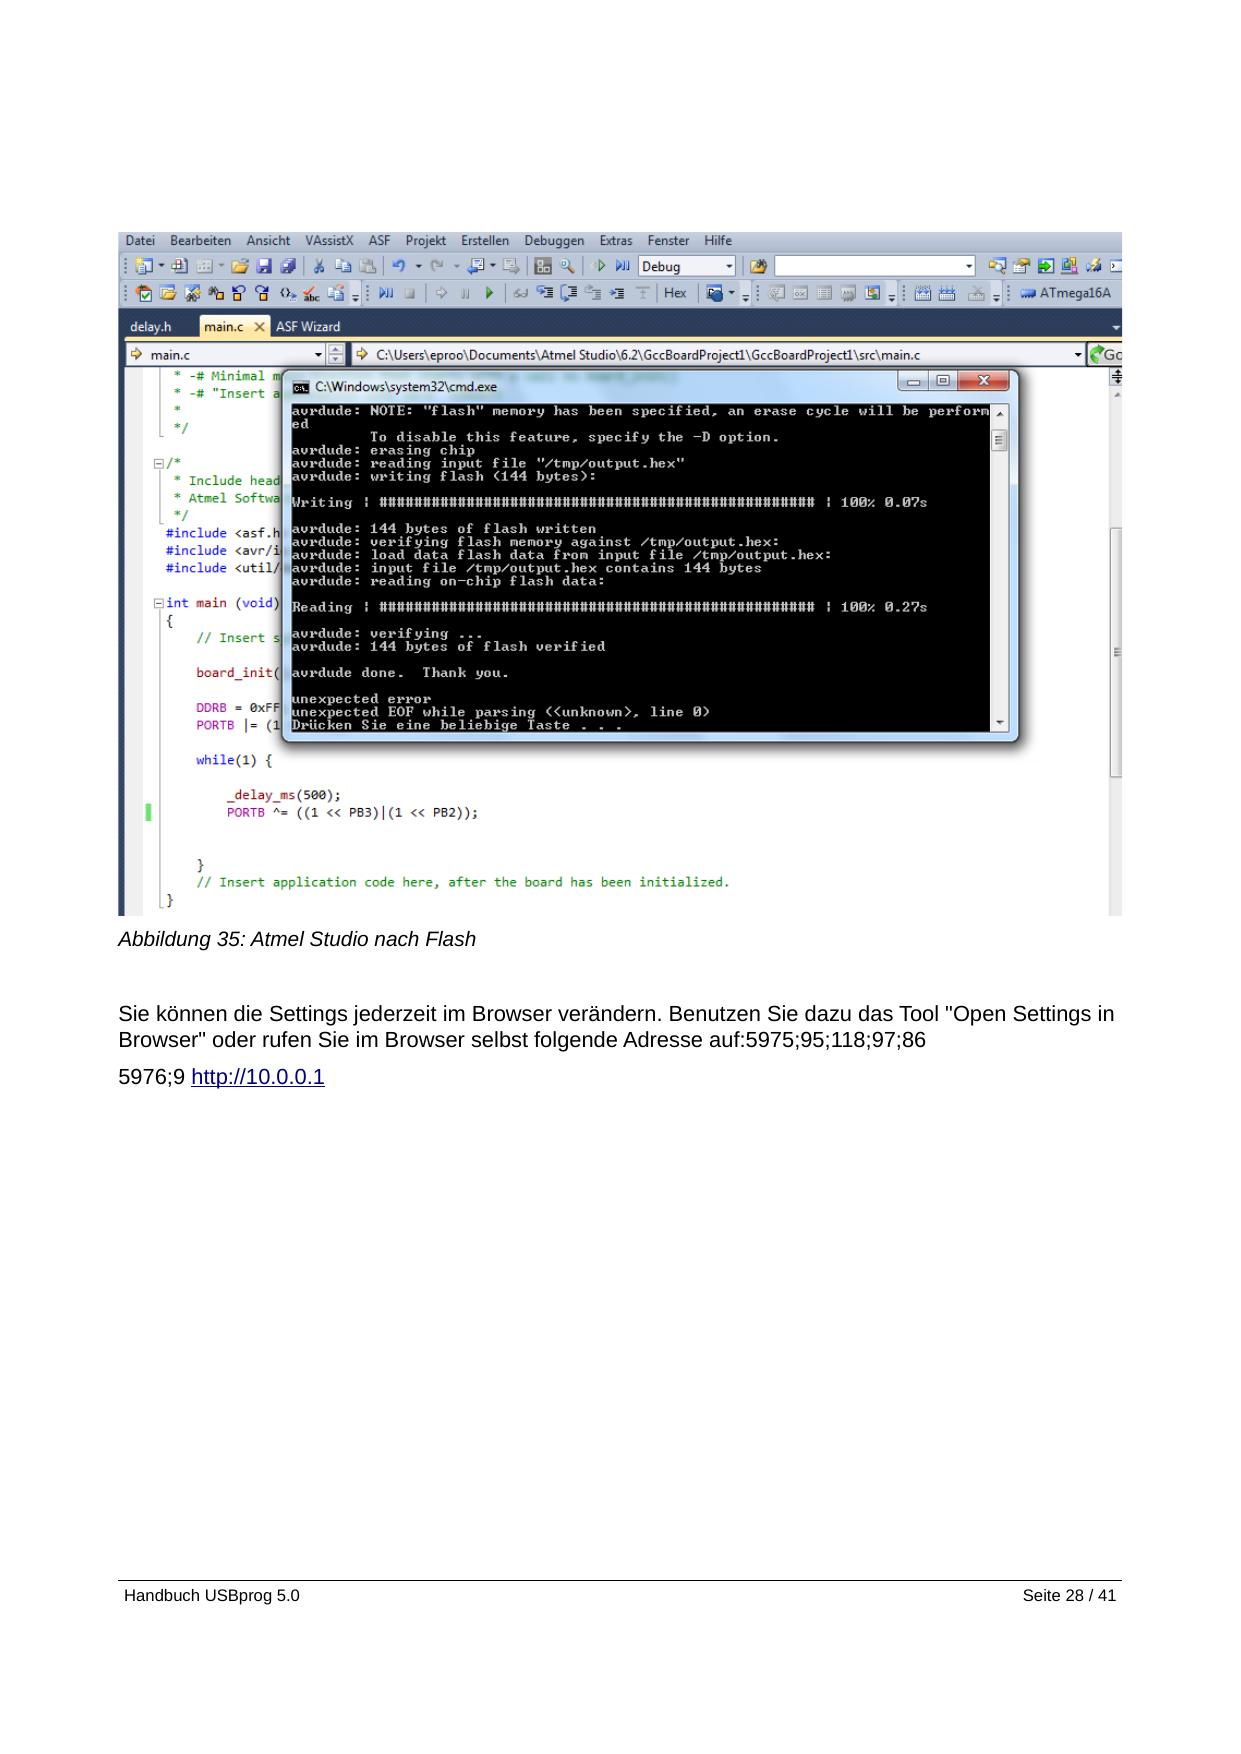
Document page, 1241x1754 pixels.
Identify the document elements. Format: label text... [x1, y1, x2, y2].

text 5976;9 http://10.0.0.1 [118, 1064, 1122, 1089]
picture [118, 232, 1123, 916]
text Abbildung 35: Atmel Studio nach Flash [118, 916, 1122, 951]
text Sie können die Settings jederzeit im Browser verändern. Benutzen Sie dazu das Tool "Open Settings in Browser" oder rufen Sie im Browser selbst folgende Adresse auf:5975;95;118;97;86 [118, 1001, 1122, 1052]
